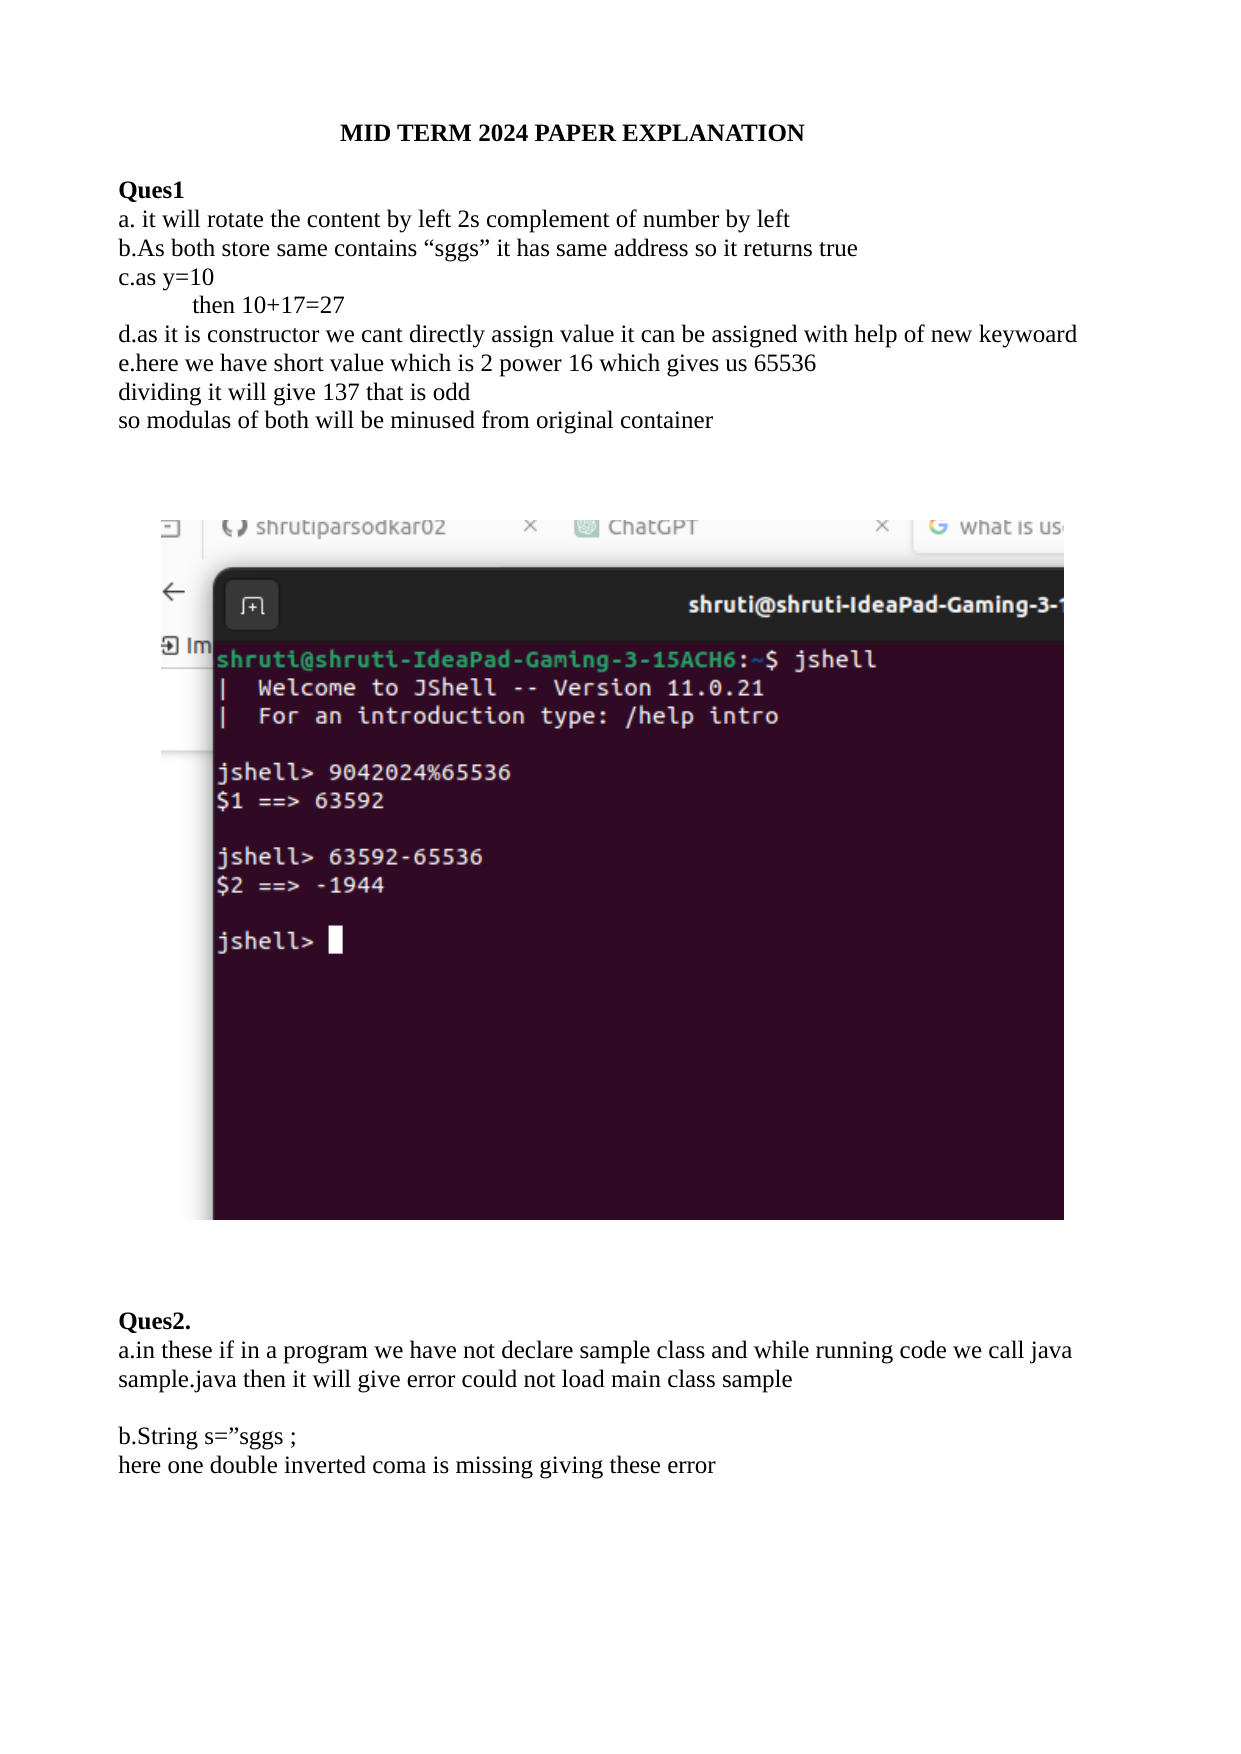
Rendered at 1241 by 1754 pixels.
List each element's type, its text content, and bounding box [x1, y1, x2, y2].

text b.As both store same contains “sggs” it has same address so it returns true [118, 233, 1122, 262]
text e.here we have short value which is 2 power 16 which gives us 65536 [118, 348, 1122, 377]
text d.as it is constructor we cant directly assign value it can be assigned with help of new keywoard [118, 319, 1122, 348]
text so modulas of both will be minused from original container [118, 406, 1122, 434]
text dividing it will give 137 that is odd [118, 377, 1122, 406]
text Ques2. [118, 1306, 1122, 1335]
text here one double inverted coma is missing giving these error [118, 1450, 1122, 1479]
text c.as y=10 [118, 262, 1122, 291]
text Ques1 [118, 176, 1122, 204]
text a. it will rotate the content by left 2s complement of number by left [118, 204, 1122, 233]
text b.String s=”sggs ; [118, 1421, 1122, 1450]
text then 10+17=27 [118, 291, 1122, 319]
text MID TERM 2024 PAPER EXPLANATION [118, 118, 1122, 147]
text a.in these if in a program we have not declare sample class and while running code we call java sample.java then it will give error could not load main class sample [118, 1335, 1122, 1392]
picture [160, 520, 1064, 1220]
